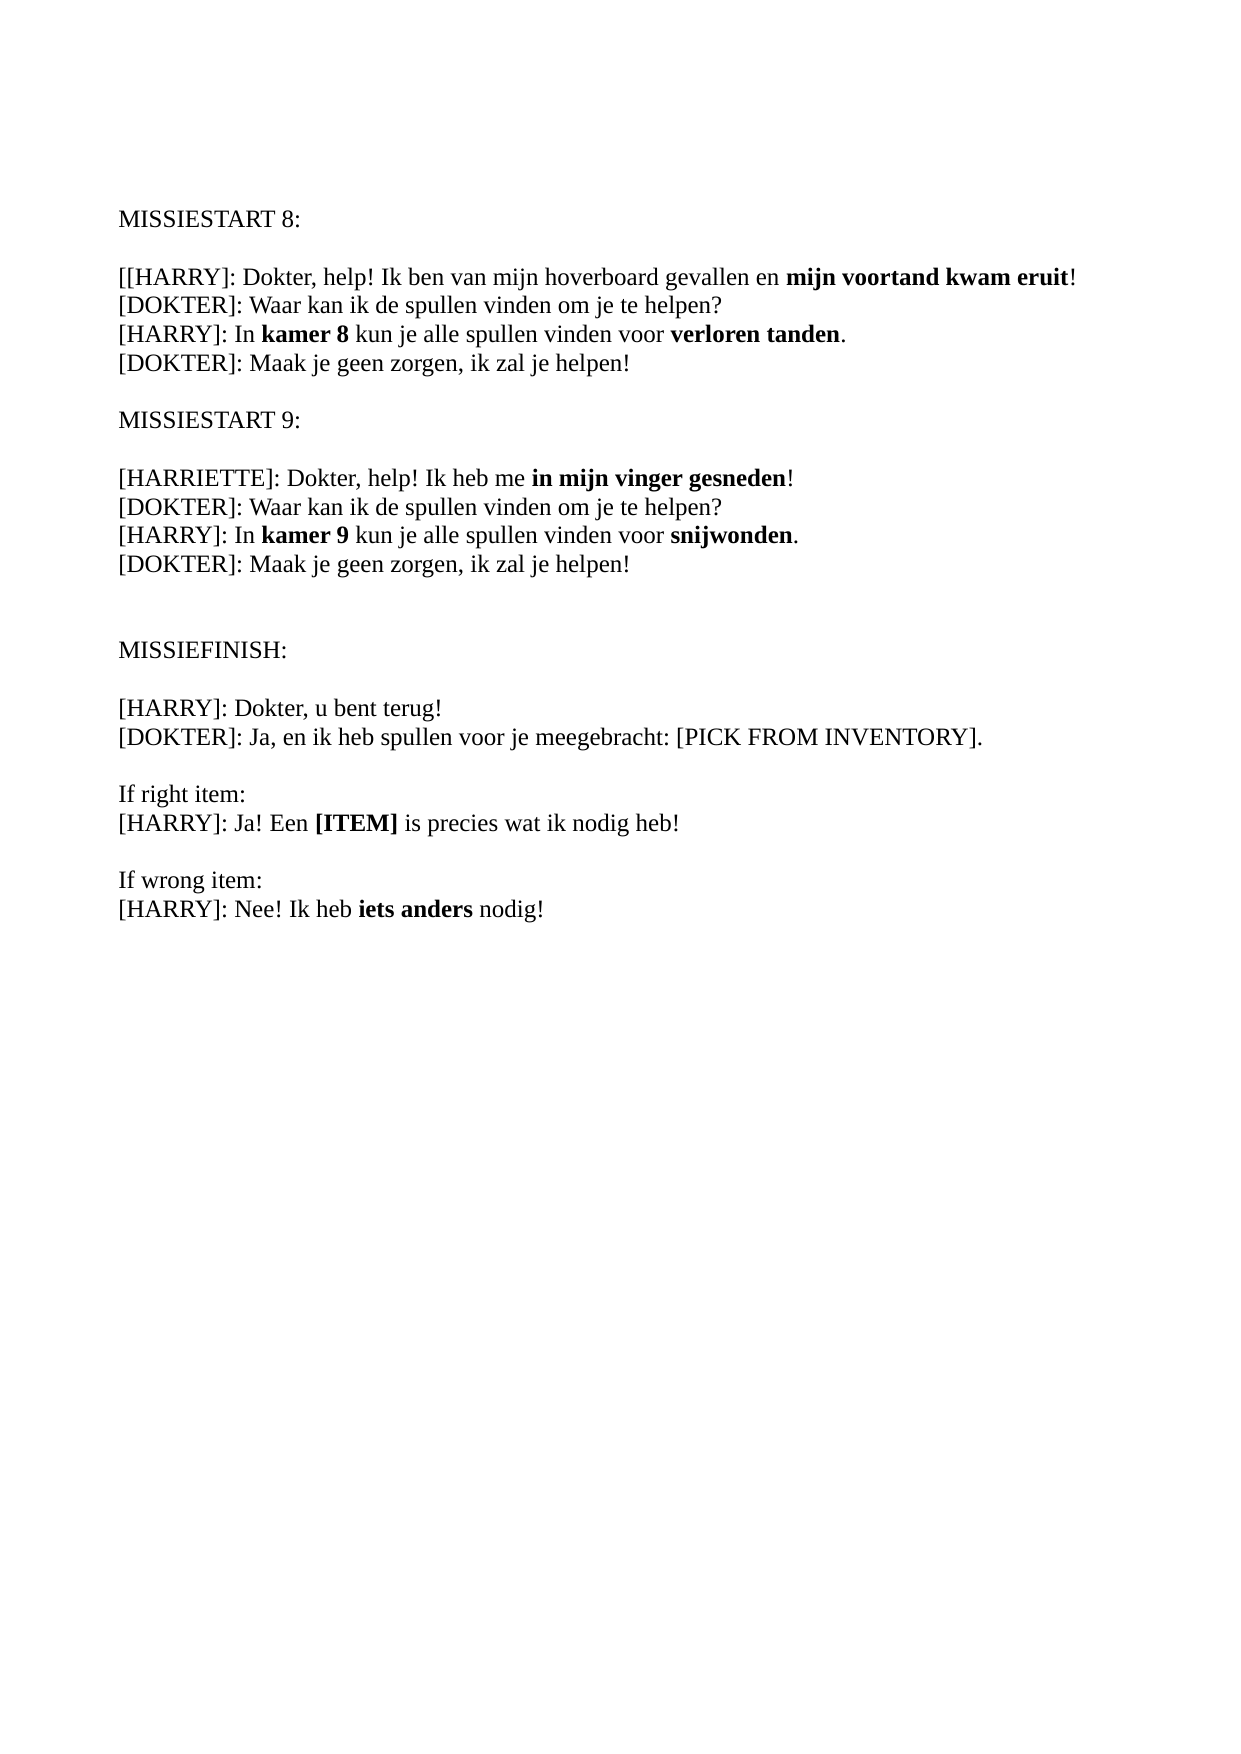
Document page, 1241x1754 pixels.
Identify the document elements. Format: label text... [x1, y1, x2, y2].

text [HARRY]: In kamer 8 kun je alle spullen vinden voor verloren tanden. [118, 319, 1122, 348]
text [DOKTER]: Maak je geen zorgen, ik zal je helpen! [118, 549, 1122, 578]
text [HARRY]: Ja! Een [ITEM] is precies wat ik nodig heb! [118, 808, 1122, 837]
text If wrong item: [118, 866, 1122, 894]
text MISSIEFINISH: [118, 636, 1122, 664]
text [HARRY]: In kamer 9 kun je alle spullen vinden voor snijwonden. [118, 521, 1122, 549]
text If right item: [118, 779, 1122, 808]
text [HARRIETTE]: Dokter, help! Ik heb me in mijn vinger gesneden! [118, 463, 1122, 492]
text [DOKTER]: Maak je geen zorgen, ik zal je helpen! [118, 348, 1122, 377]
text MISSIESTART 9: [118, 406, 1122, 434]
text MISSIESTART 8: [118, 204, 1122, 233]
text [HARRY]: Nee! Ik heb iets anders nodig! [118, 894, 1122, 923]
text [DOKTER]: Ja, en ik heb spullen voor je meegebracht: [PICK FROM INVENTORY]. [118, 722, 1122, 751]
text [HARRY]: Dokter, u bent terug! [118, 693, 1122, 722]
text [DOKTER]: Waar kan ik de spullen vinden om je te helpen? [118, 492, 1122, 521]
text [DOKTER]: Waar kan ik de spullen vinden om je te helpen? [118, 291, 1122, 319]
text [[HARRY]: Dokter, help! Ik ben van mijn hoverboard gevallen en mijn voortand kwam eruit! [118, 262, 1122, 291]
